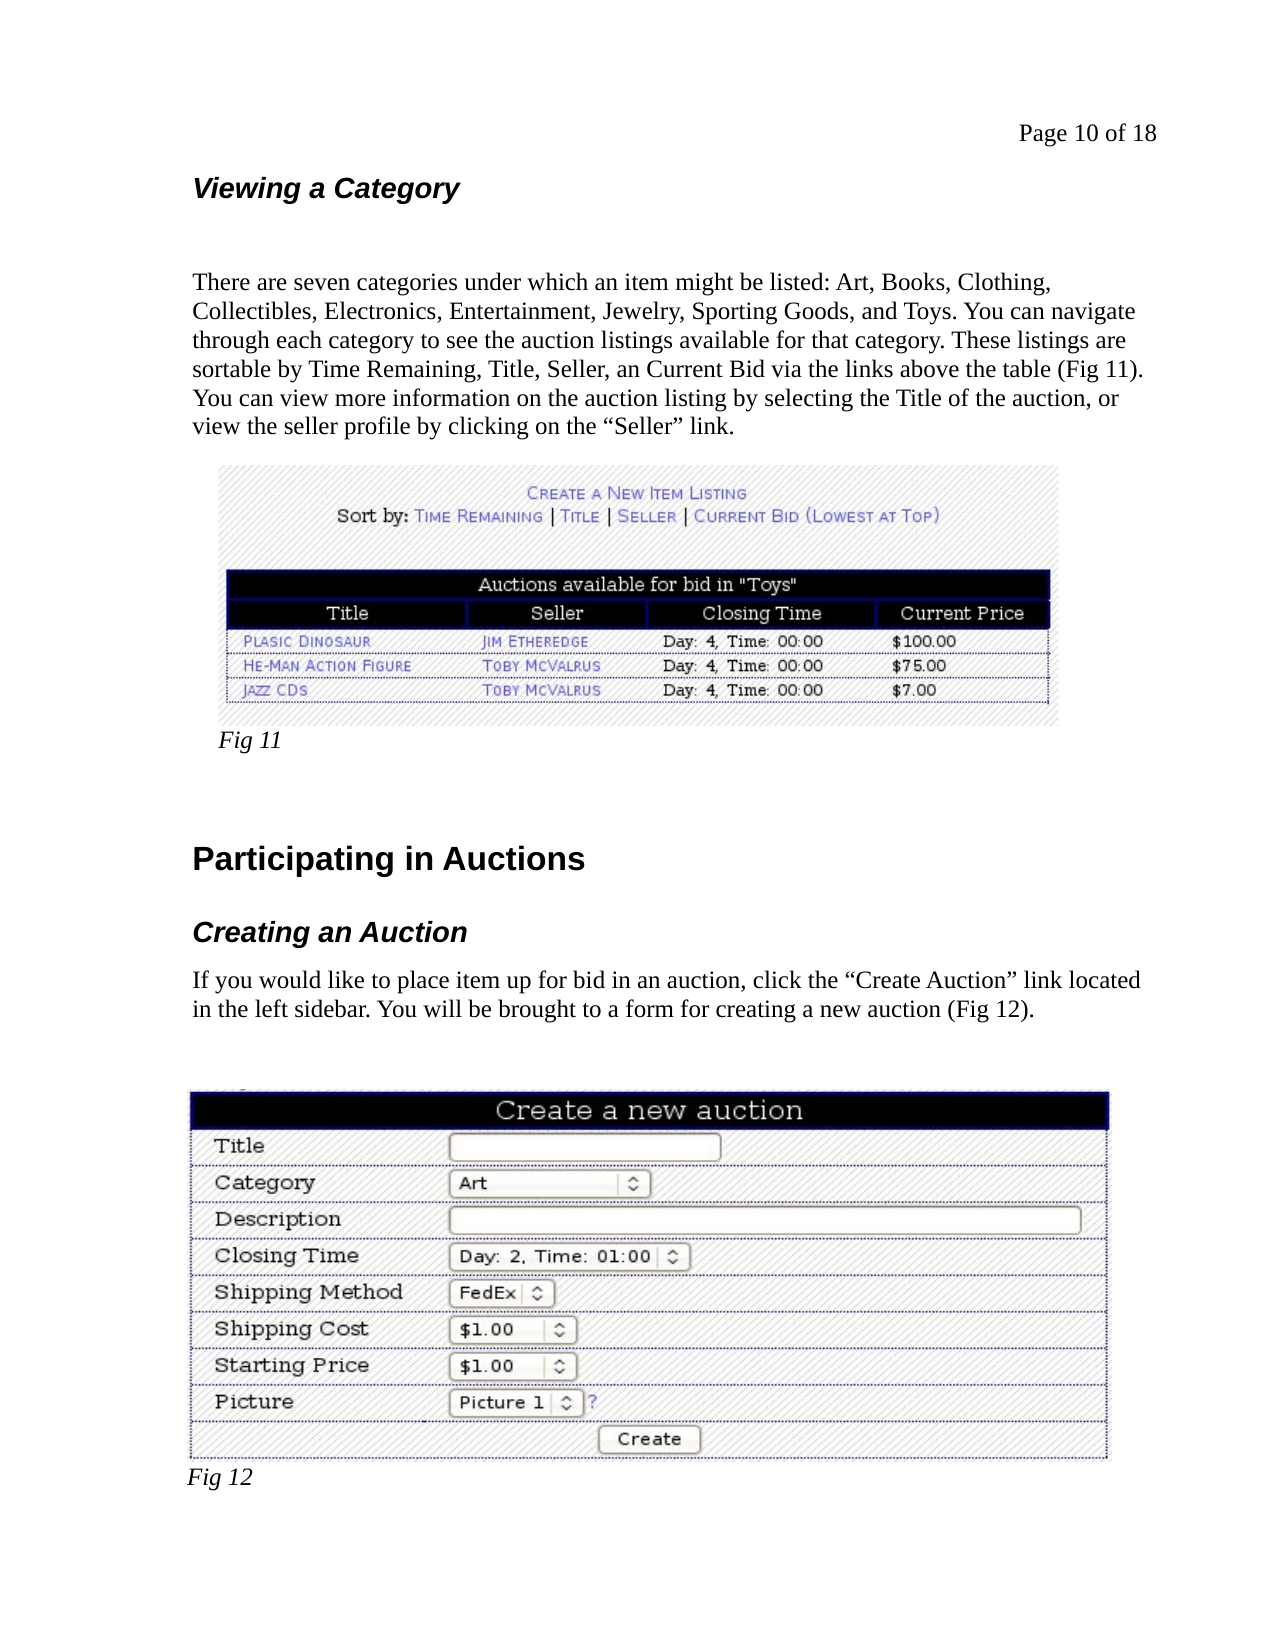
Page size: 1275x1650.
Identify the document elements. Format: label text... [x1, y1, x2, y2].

text If you would like to place item up for bid in an auction, click the “Create Auction” link located in the left sidebar. You will be brought to a form for creating a new auction (Fig 12). [118, 961, 1157, 1023]
text There are seven categories under which an item might be listed: Art, Books, Clothing, Collectibles, Electronics, Entertainment, Jewelry, Sporting Goods, and Toys. You can navigate through each category to see the auction listings available for that category. These listings are sortable by Time Remaining, Title, Seller, an Current Bid via the links above the table (Fig 11). You can view more information on the auction listing by selecting the Title of the auction, or view the seller profile by clicking on the “Seller” link. [118, 263, 1157, 440]
subtitle Viewing a Category [118, 171, 1157, 204]
picture [187, 1089, 1113, 1462]
subtitle Participating in Auctions [118, 838, 1157, 877]
picture [218, 465, 1059, 726]
text Fig 12 [187, 1462, 1112, 1491]
subtitle Creating an Auction [118, 915, 1157, 948]
text Fig 11 [218, 726, 1058, 754]
